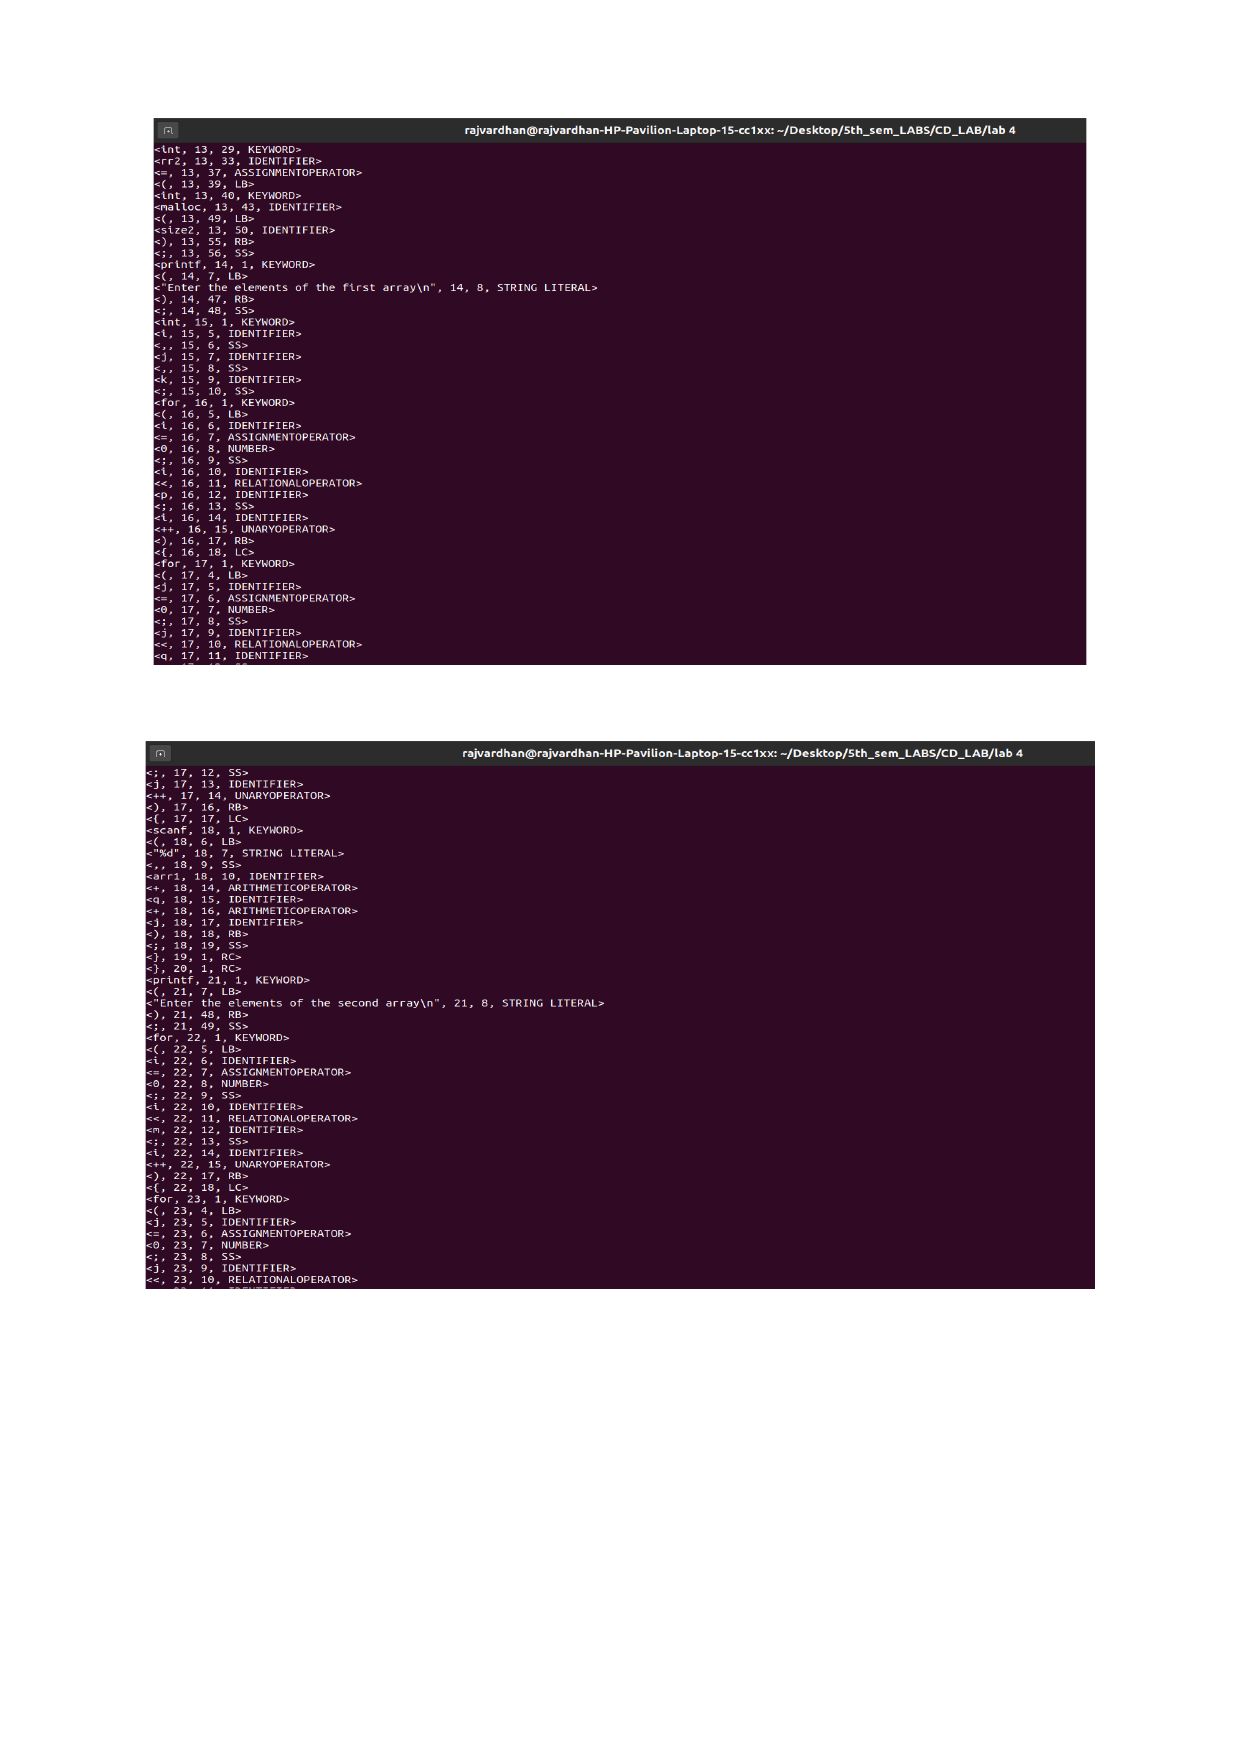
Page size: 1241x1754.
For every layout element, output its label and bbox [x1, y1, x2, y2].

picture [145, 741, 1095, 1289]
picture [153, 118, 1087, 665]
